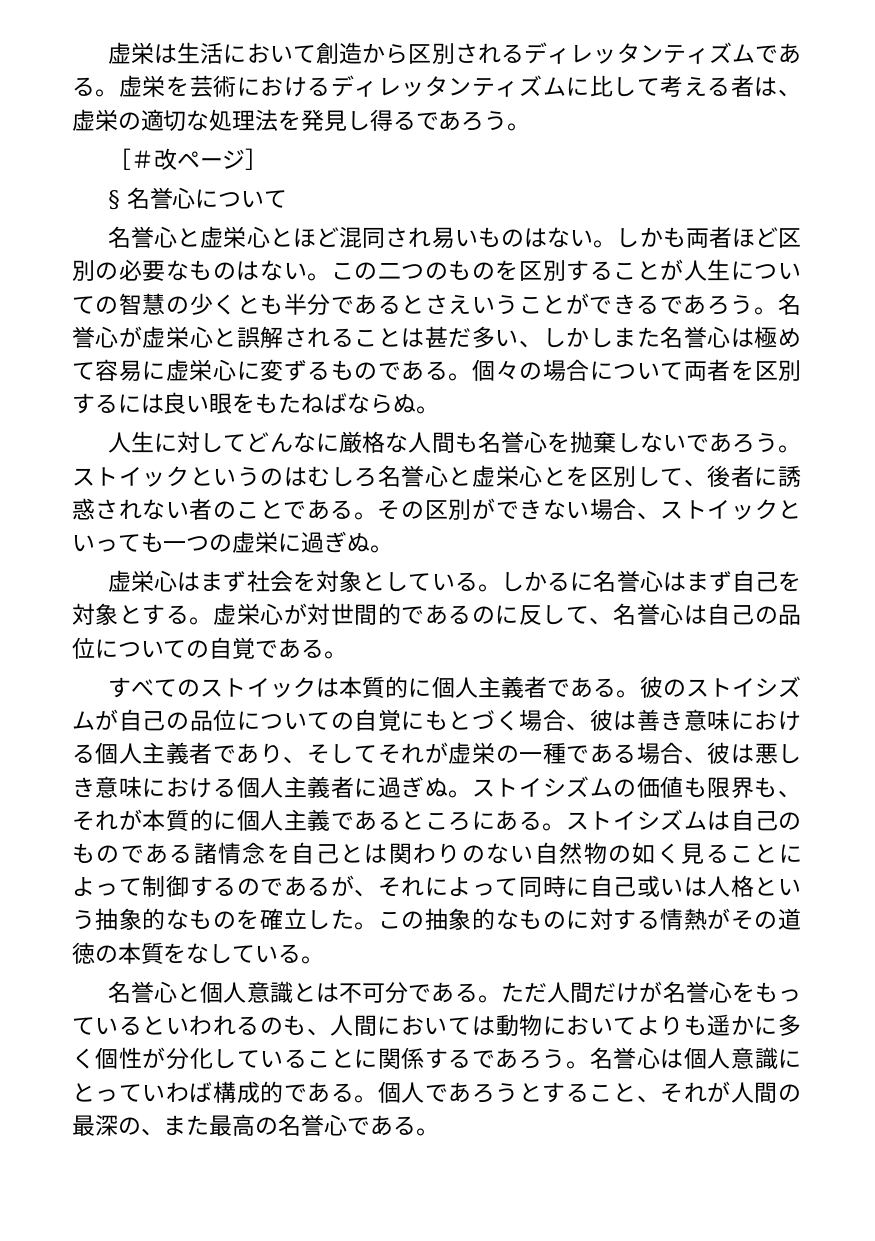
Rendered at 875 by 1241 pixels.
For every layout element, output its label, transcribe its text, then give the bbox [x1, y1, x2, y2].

text § 名誉心について [72, 181, 802, 214]
text ［＃改ページ］ [72, 142, 802, 175]
text 名誉心と虚栄心とほど混同され易いものはない。しかも両者ほど区別の必要なものはない。この二つのものを区別することが人生についての智慧の少くとも半分であるとさえいうことができるであろう。名誉心が虚栄心と誤解されることは甚だ多い、しかしまた名誉心は極めて容易に虚栄心に変ずるものである。個々の場合について両者を区別するには良い眼をもたねばならぬ。 [72, 220, 802, 419]
text 人生に対してどんなに厳格な人間も名誉心を抛棄しないであろう。ストイックというのはむしろ名誉心と虚栄心とを区別して、後者に誘惑されない者のことである。その区別ができない場合、ストイックといっても一つの虚栄に過ぎぬ。 [72, 425, 802, 558]
text すべてのストイックは本質的に個人主義者である。彼のストイシズムが自己の品位についての自覚にもとづく場合、彼は善き意味における個人主義者であり、そしてそれが虚栄の一種である場合、彼は悪しき意味における個人主義者に過ぎぬ。ストイシズムの価値も限界も、それが本質的に個人主義であるところにある。ストイシズムは自己のものである諸情念を自己とは関わりのない自然物の如く見ることによって制御するのであるが、それによって同時に自己或いは人格という抽象的なものを確立した。この抽象的なものに対する情熱がその道徳の本質をなしている。 [72, 670, 802, 969]
text 虚栄心はまず社会を対象としている。しかるに名誉心はまず自己を対象とする。虚栄心が対世間的であるのに反して、名誉心は自己の品位についての自覚である。 [72, 564, 802, 664]
text 虚栄は生活において創造から区別されるディレッタンティズムである。虚栄を芸術におけるディレッタンティズムに比して考える者は、虚栄の適切な処理法を発見し得るであろう。 [72, 36, 802, 136]
text 名誉心と個人意識とは不可分である。ただ人間だけが名誉心をもっているといわれるのも、人間においては動物においてよりも遥かに多く個性が分化していることに関係するであろう。名誉心は個人意識にとっていわば構成的である。個人であろうとすること、それが人間の最深の、また最高の名誉心である。 [72, 975, 802, 1141]
